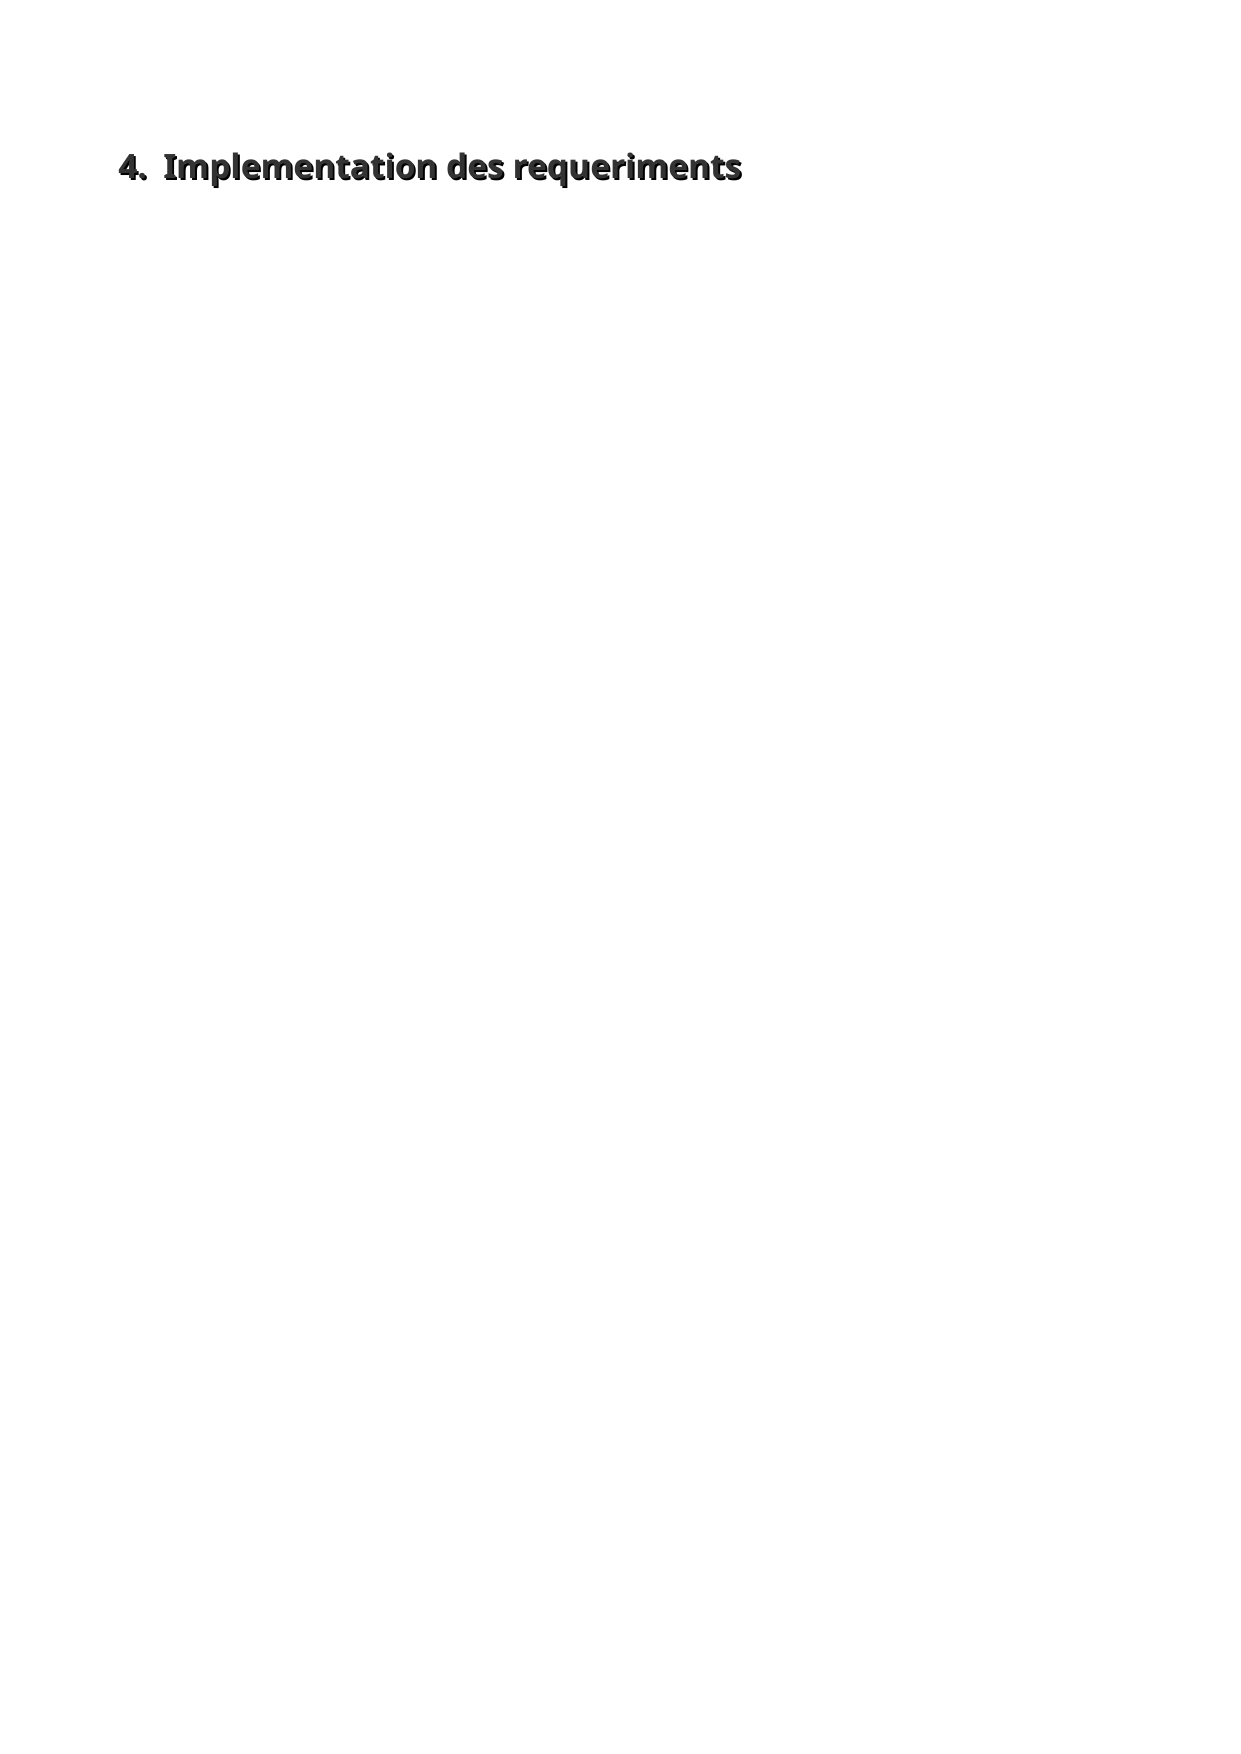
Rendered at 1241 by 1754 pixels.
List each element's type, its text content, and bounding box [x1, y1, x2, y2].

subtitle Implementation des requeriments [118, 143, 1122, 189]
